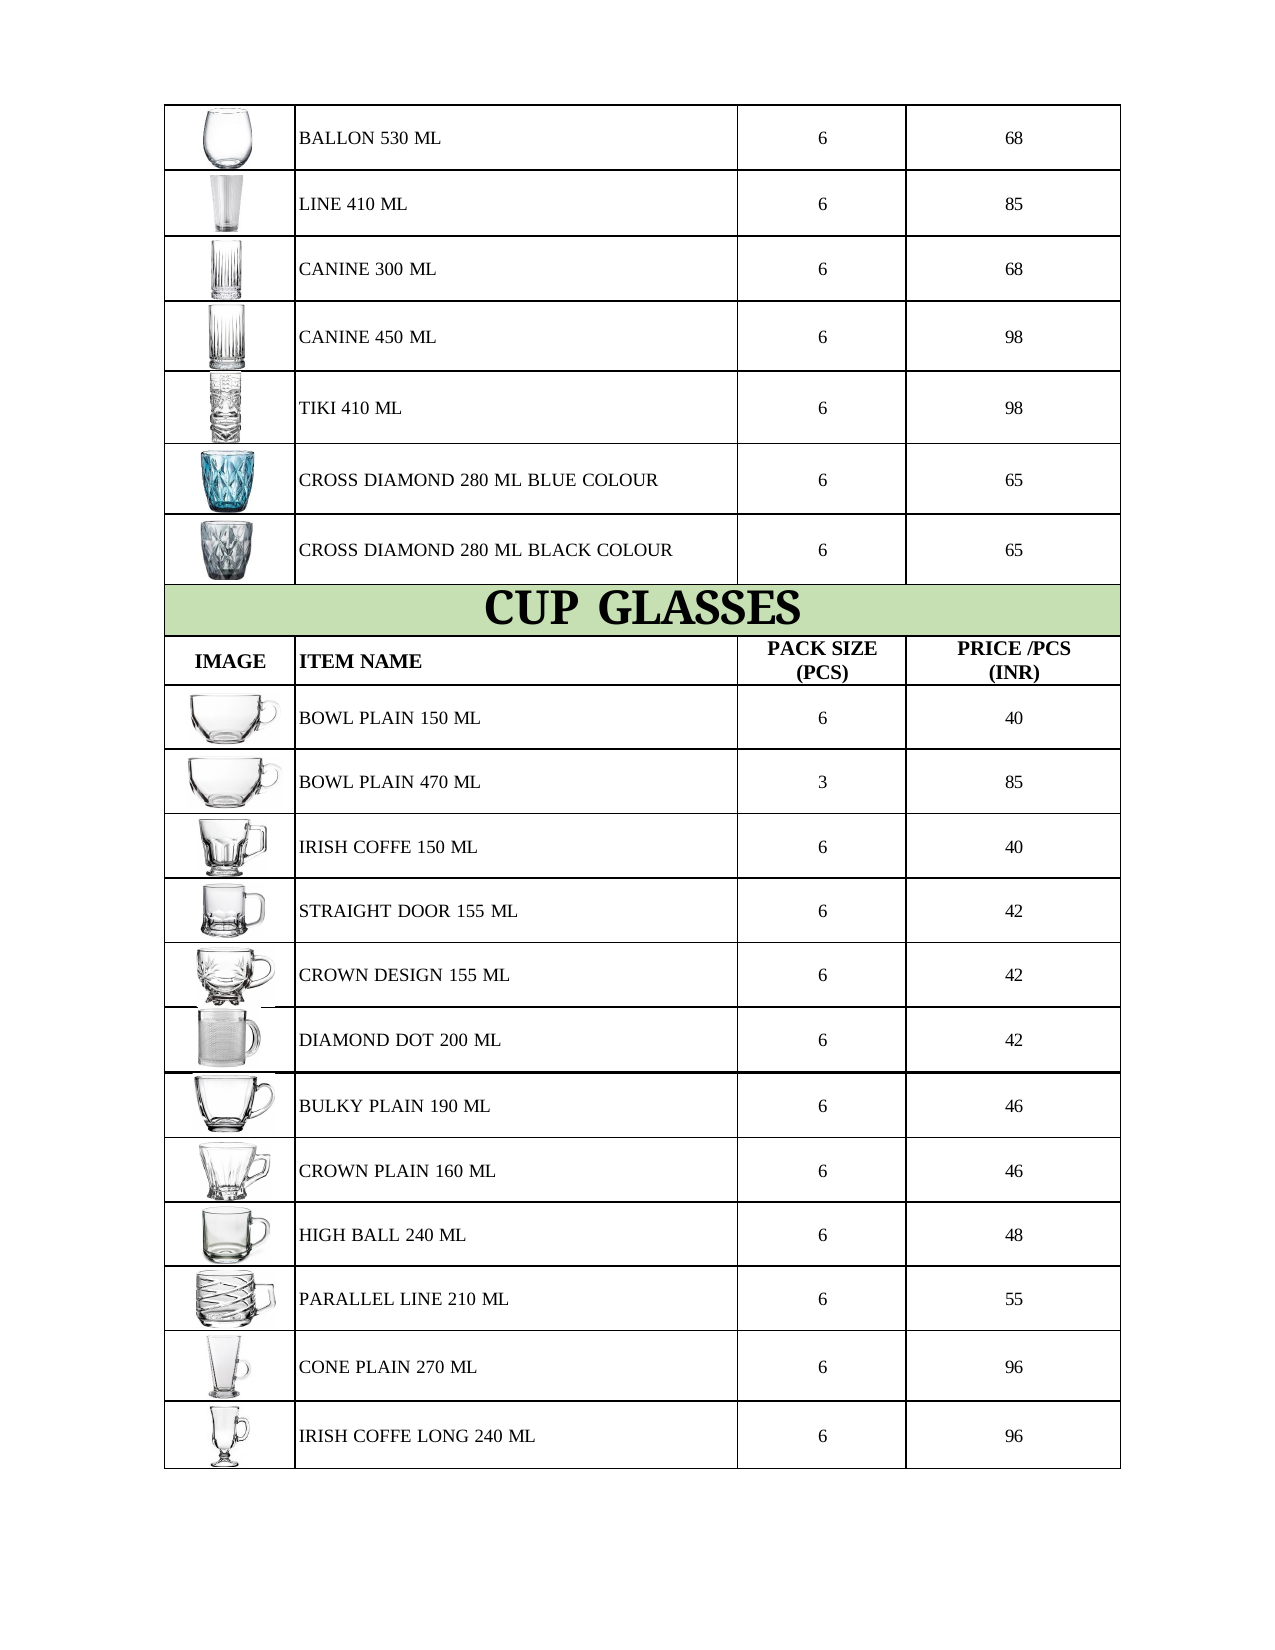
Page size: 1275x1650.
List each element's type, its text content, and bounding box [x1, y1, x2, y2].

table_cell 6 [738, 1203, 905, 1265]
table_cell 6 [738, 1331, 905, 1400]
table_cell 65 [907, 515, 1120, 583]
table_cell [165, 1331, 294, 1400]
picture [198, 819, 268, 877]
table_cell CONE PLAIN 270 ML [296, 1331, 737, 1400]
table_cell [165, 171, 294, 235]
table_cell CANINE 450 ML [296, 302, 737, 370]
table_cell 6 [738, 515, 905, 583]
picture [209, 175, 244, 232]
table_cell CROWN PLAIN 160 ML [296, 1138, 737, 1201]
table_cell PRICE /PCS (INR) [907, 637, 1120, 684]
table_cell LINE 410 ML [296, 171, 737, 235]
table_cell 46 [907, 1138, 1120, 1201]
table_header 6 [738, 1074, 905, 1137]
table_cell 6 [738, 1267, 905, 1330]
table_cell [165, 372, 209, 443]
picture [200, 882, 265, 938]
picture [200, 520, 253, 580]
table_cell [165, 814, 294, 877]
table_header [165, 1074, 294, 1137]
table_cell 6 [738, 302, 905, 370]
table_cell 96 [907, 1402, 1120, 1467]
picture [196, 1270, 276, 1329]
table_cell [165, 444, 294, 513]
picture [207, 1404, 251, 1467]
table_cell [165, 879, 294, 941]
table_cell 40 [907, 814, 1120, 877]
table_cell 3 [738, 750, 905, 813]
table_cell 6 [738, 106, 905, 169]
table_cell BOWL PLAIN 470 ML [296, 750, 737, 813]
table_cell [165, 1008, 294, 1071]
table_cell 85 [907, 171, 1120, 235]
table_cell 42 [907, 879, 1120, 941]
table_cell [165, 943, 294, 1006]
table_cell 6 [738, 171, 905, 235]
table_cell 6 [738, 943, 905, 1006]
table_header BULKY PLAIN 190 ML [296, 1074, 737, 1137]
table_cell 65 [907, 444, 1120, 513]
table_cell 68 [907, 237, 1120, 300]
table_cell 48 [907, 1203, 1120, 1265]
table_cell CUP GLASSES [165, 585, 1120, 635]
picture [203, 108, 253, 169]
picture [211, 240, 243, 300]
picture [208, 304, 246, 370]
table_cell CANINE 300 ML [296, 237, 737, 300]
table_cell [165, 1203, 294, 1265]
picture [186, 755, 283, 810]
table_cell 6 [738, 237, 905, 300]
table_cell 6 [738, 686, 905, 748]
table_cell IMAGE [165, 637, 294, 684]
table_cell [165, 515, 294, 583]
table_cell PARALLEL LINE 210 ML [296, 1267, 737, 1330]
table_cell 68 [907, 106, 1120, 169]
table_cell [165, 106, 294, 169]
table_cell [165, 750, 294, 813]
table_cell 98 [907, 302, 1120, 370]
table_cell BOWL PLAIN 150 ML [296, 686, 737, 748]
table_header 46 [907, 1074, 1120, 1137]
table_cell [165, 686, 294, 748]
table_cell 6 [738, 444, 905, 513]
table_cell [165, 1267, 294, 1330]
table_cell 6 [738, 1138, 905, 1201]
table_cell DIAMOND DOT 200 ML [296, 1008, 737, 1071]
table_cell 6 [738, 814, 905, 877]
table_cell 42 [907, 1008, 1120, 1071]
table_cell CROSS DIAMOND 280 ML BLACK COLOUR [296, 515, 737, 583]
table_cell 6 [738, 879, 905, 941]
picture [205, 1334, 253, 1399]
table_cell 42 [907, 943, 1120, 1006]
table_cell IRISH COFFE 150 ML [296, 814, 737, 877]
picture [188, 692, 281, 746]
table_cell 6 [738, 372, 905, 443]
table_cell CROSS DIAMOND 280 ML BLUE COLOUR [296, 444, 737, 513]
picture [200, 1205, 271, 1264]
picture [209, 371, 242, 443]
table_cell [165, 1138, 294, 1201]
table_cell [165, 237, 294, 300]
table_cell [165, 1402, 294, 1467]
table_cell PACK SIZE (PCS) [738, 637, 905, 684]
table_cell 98 [907, 372, 1120, 443]
table_cell CROWN DESIGN 155 ML [296, 943, 737, 1006]
picture [200, 450, 255, 513]
table_cell 96 [907, 1331, 1120, 1400]
picture [192, 1073, 275, 1133]
table_cell 85 [907, 750, 1120, 813]
picture [196, 946, 275, 1068]
picture [198, 1142, 271, 1201]
table_cell [165, 302, 294, 370]
table_cell HIGH BALL 240 ML [296, 1203, 737, 1265]
table_cell 6 [738, 1402, 905, 1467]
table_cell 55 [907, 1267, 1120, 1330]
table_cell TIKI 410 ML [296, 372, 737, 443]
table_cell STRAIGHT DOOR 155 ML [296, 879, 737, 941]
table_cell 6 [738, 1008, 905, 1071]
table_cell ITEM NAME [296, 637, 737, 684]
table_cell BALLON 530 ML [296, 106, 737, 169]
table_cell [242, 372, 294, 443]
table_cell 40 [907, 686, 1120, 748]
table_cell IRISH COFFE LONG 240 ML [296, 1402, 737, 1467]
